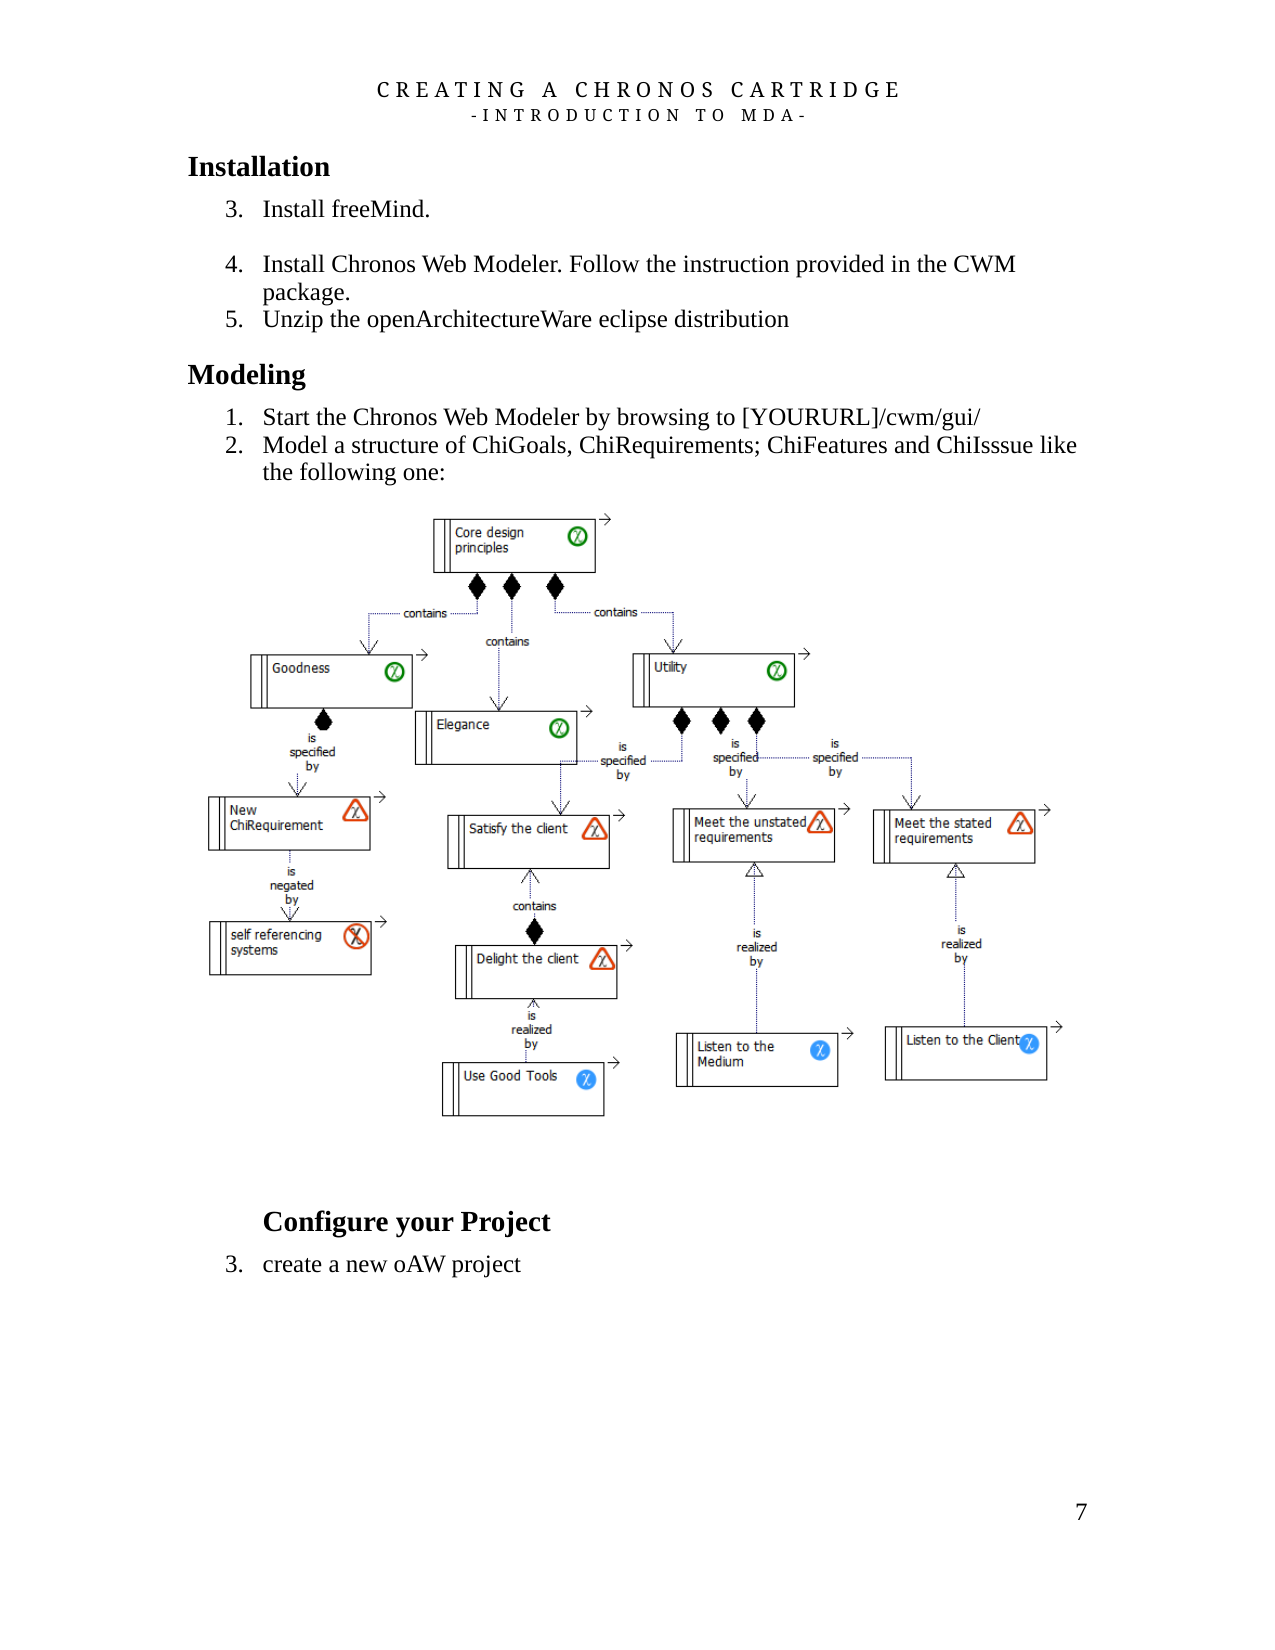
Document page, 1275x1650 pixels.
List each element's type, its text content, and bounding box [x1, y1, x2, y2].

picture [206, 508, 1069, 1125]
list Install Chronos Web Modeler. Follow the instruction provided in the CWM package. [225, 250, 1087, 306]
list Unzip the openArchitectureWare eclipse distribution [225, 306, 1087, 333]
list Install freeMind. [225, 195, 1087, 250]
subtitle Configure your Project [225, 1205, 1087, 1237]
list Model a structure of ChiGoals, ChiRequirements; ChiFeatures and ChiIsssue like the following one: [225, 431, 1087, 1180]
list Start the Chronos Web Modeler by browsing to [YOURURL]/cwm/gui/ [225, 403, 1087, 431]
subtitle Modeling [187, 358, 1087, 391]
list create a new oAW project [225, 1250, 1087, 1278]
subtitle Installation [187, 150, 1087, 182]
